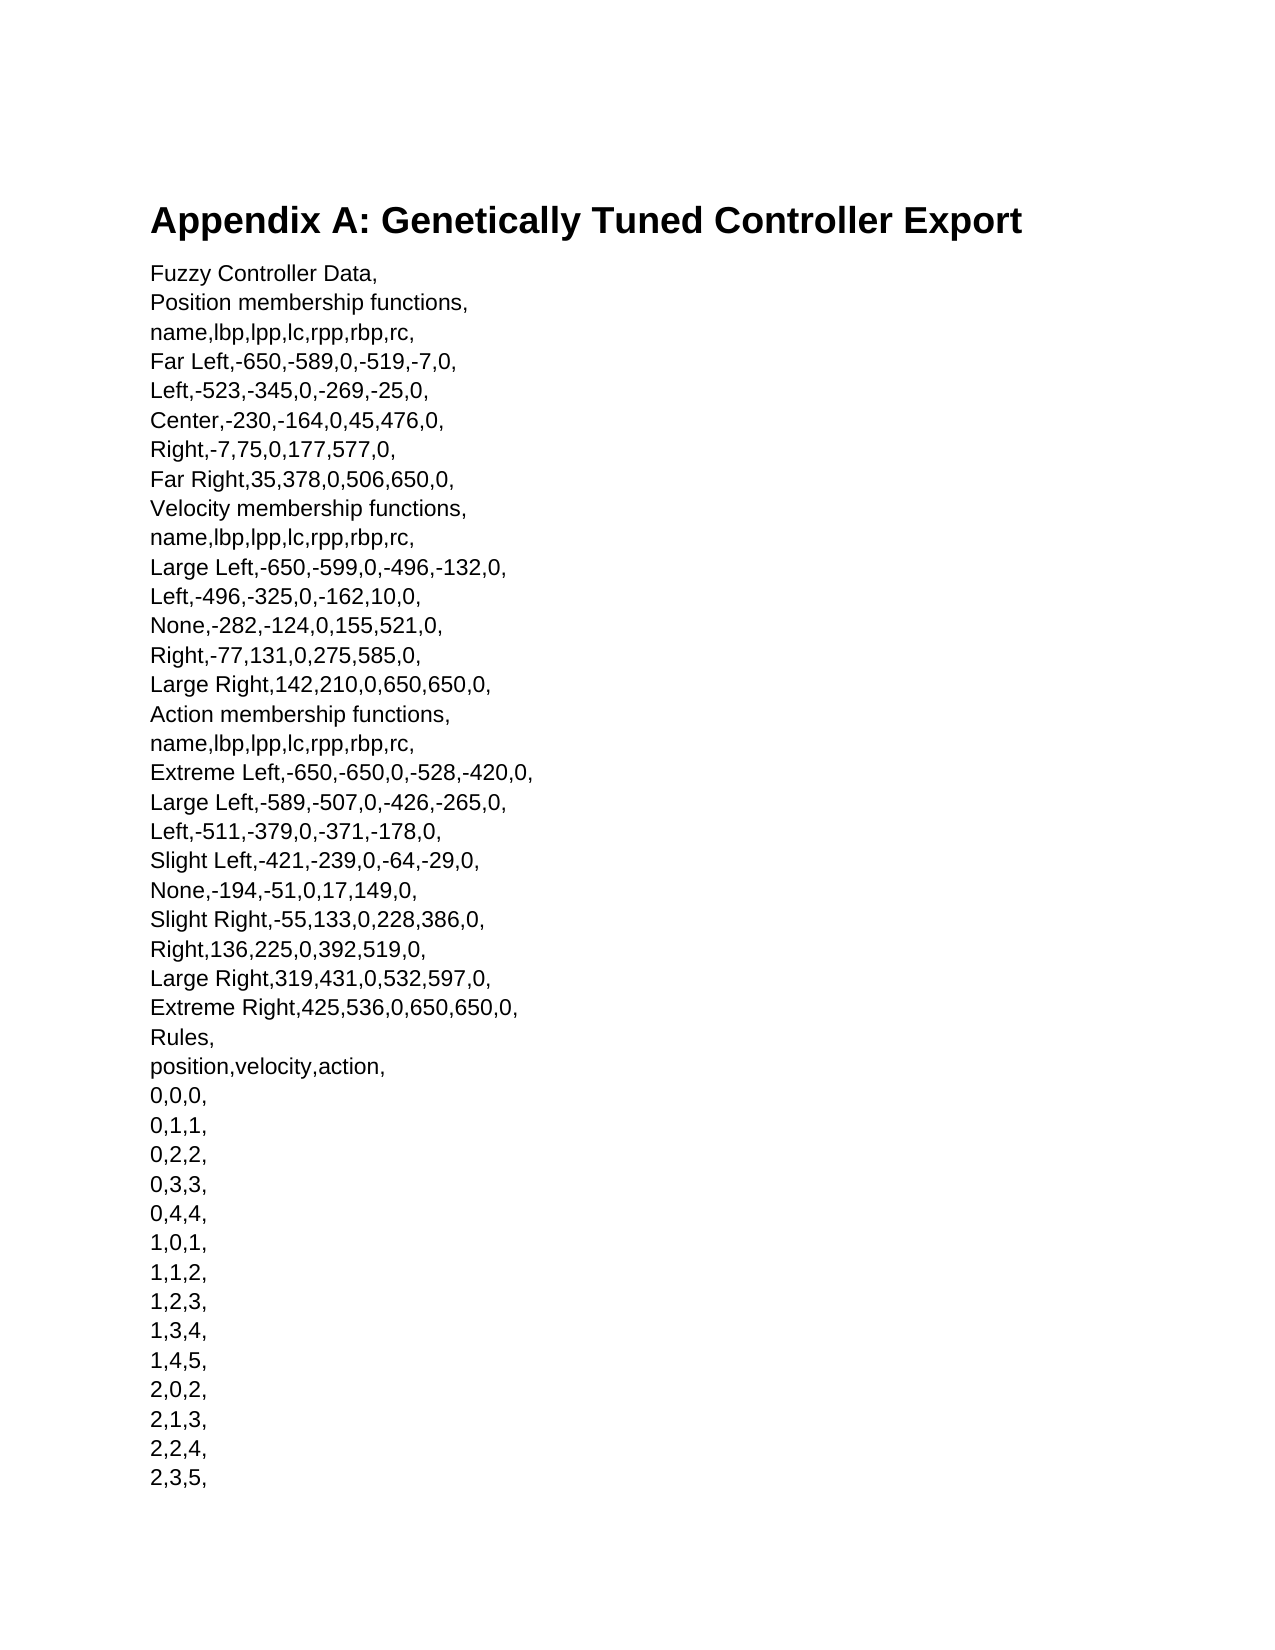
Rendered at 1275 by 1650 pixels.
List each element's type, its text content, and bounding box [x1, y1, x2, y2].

text 2,2,4, [150, 1436, 1125, 1461]
text 1,1,2, [150, 1259, 1125, 1285]
subtitle Appendix A: Genetically Tuned Controller Export [150, 200, 1125, 242]
text 2,1,3, [150, 1406, 1125, 1432]
text 2,3,5, [150, 1465, 1125, 1491]
text Large Right,319,431,0,532,597,0, [150, 966, 1125, 991]
text None,-282,-124,0,155,521,0, [150, 613, 1125, 639]
text 0,2,2, [150, 1142, 1125, 1167]
text 1,2,3, [150, 1289, 1125, 1314]
text name,lbp,lpp,lc,rpp,rbp,rc, [150, 319, 1125, 345]
text Right,-77,131,0,275,585,0, [150, 642, 1125, 668]
text Left,-511,-379,0,-371,-178,0, [150, 819, 1125, 844]
text Rules, [150, 1024, 1125, 1050]
text Right,-7,75,0,177,577,0, [150, 437, 1125, 462]
text None,-194,-51,0,17,149,0, [150, 877, 1125, 903]
text Extreme Right,425,536,0,650,650,0, [150, 995, 1125, 1021]
text Far Left,-650,-589,0,-519,-7,0, [150, 349, 1125, 374]
text Right,136,225,0,392,519,0, [150, 936, 1125, 962]
text name,lbp,lpp,lc,rpp,rbp,rc, [150, 731, 1125, 756]
text Extreme Left,-650,-650,0,-528,-420,0, [150, 760, 1125, 786]
text Velocity membership functions, [150, 496, 1125, 521]
text 1,0,1, [150, 1230, 1125, 1256]
text name,lbp,lpp,lc,rpp,rbp,rc, [150, 525, 1125, 551]
text 0,3,3, [150, 1171, 1125, 1197]
text Far Right,35,378,0,506,650,0, [150, 466, 1125, 492]
text Left,-523,-345,0,-269,-25,0, [150, 378, 1125, 404]
text Large Left,-650,-599,0,-496,-132,0, [150, 554, 1125, 580]
text 0,4,4, [150, 1201, 1125, 1226]
text 0,1,1, [150, 1112, 1125, 1138]
text Slight Left,-421,-239,0,-64,-29,0, [150, 848, 1125, 874]
text Fuzzy Controller Data, [150, 261, 1125, 286]
text Large Left,-589,-507,0,-426,-265,0, [150, 789, 1125, 815]
text Action membership functions, [150, 701, 1125, 727]
text 0,0,0, [150, 1083, 1125, 1109]
text Left,-496,-325,0,-162,10,0, [150, 584, 1125, 609]
text 1,4,5, [150, 1347, 1125, 1373]
text Large Right,142,210,0,650,650,0, [150, 672, 1125, 697]
text Slight Right,-55,133,0,228,386,0, [150, 907, 1125, 932]
text Position membership functions, [150, 290, 1125, 316]
text position,velocity,action, [150, 1054, 1125, 1079]
text Center,-230,-164,0,45,476,0, [150, 407, 1125, 433]
text 1,3,4, [150, 1318, 1125, 1344]
text 2,0,2, [150, 1377, 1125, 1402]
